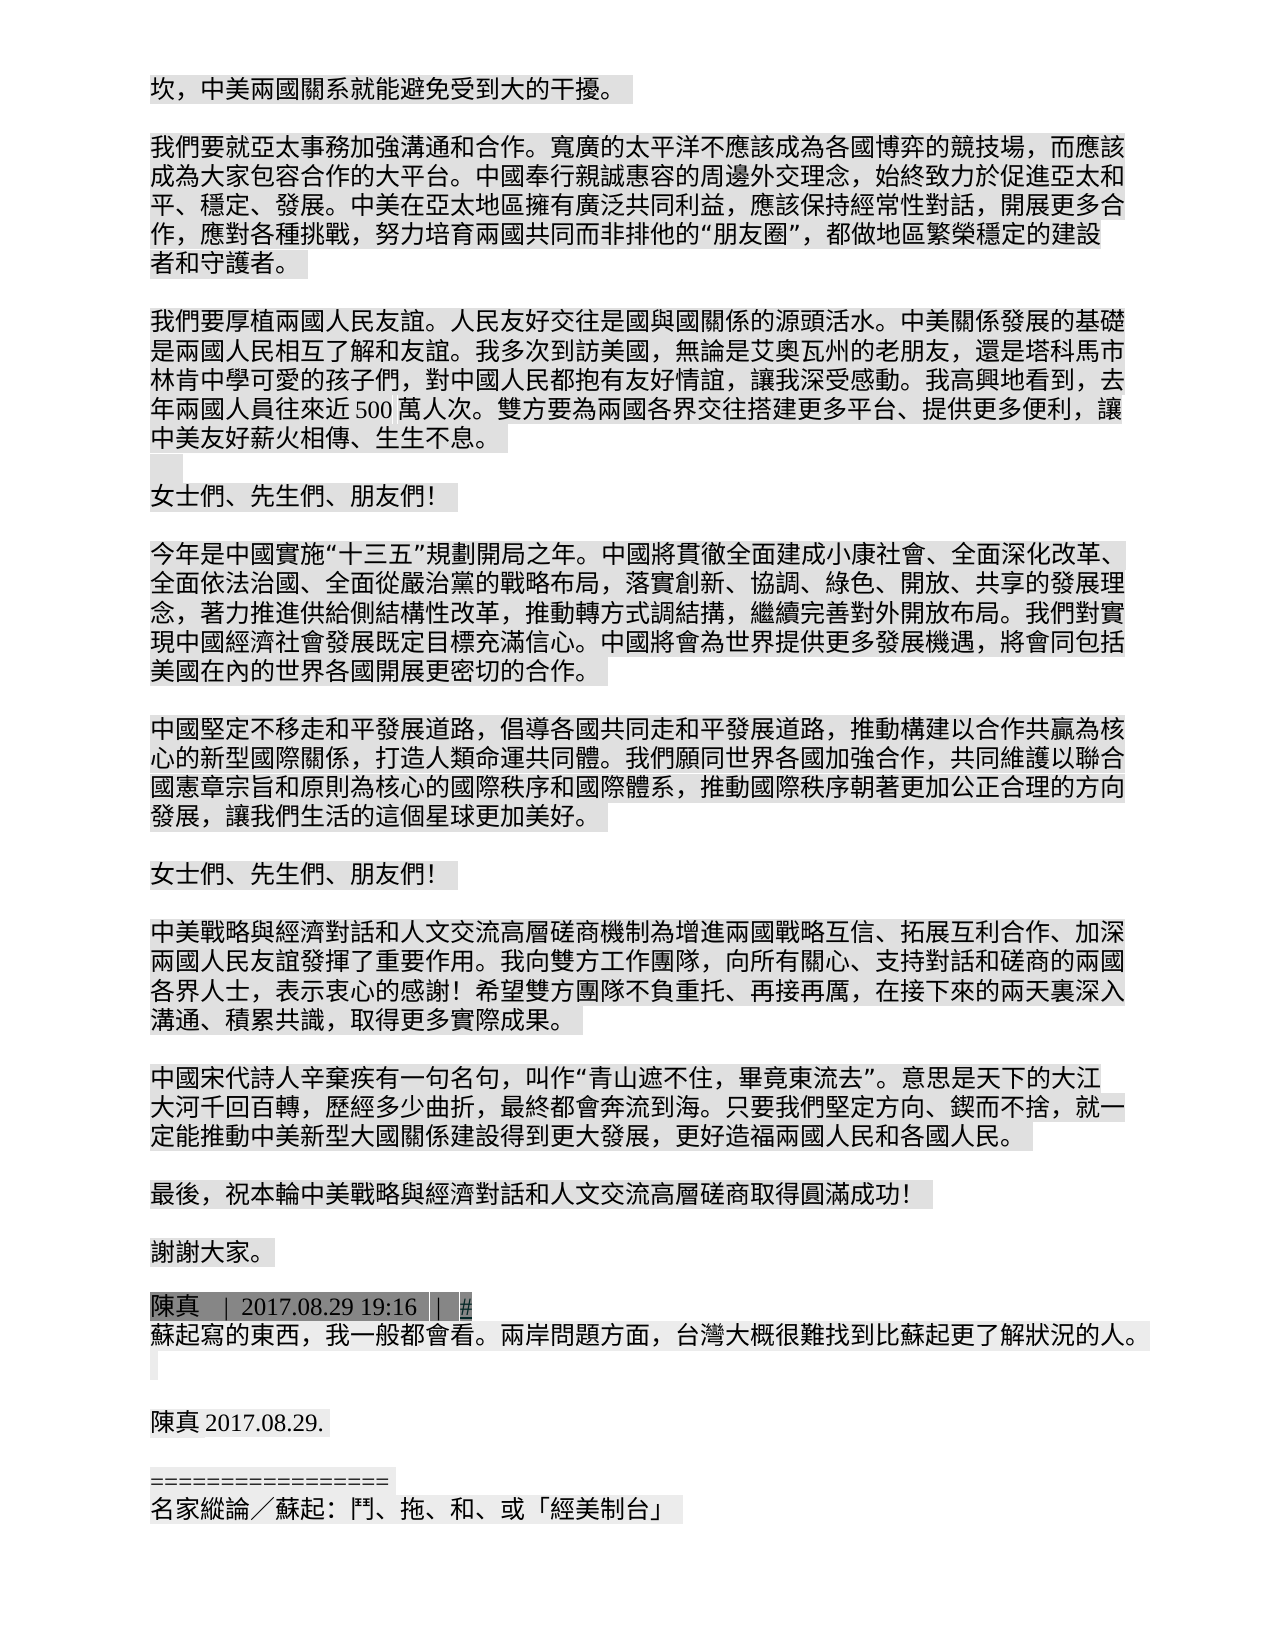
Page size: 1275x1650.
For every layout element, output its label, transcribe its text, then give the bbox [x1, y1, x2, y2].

text 這是一年前的演說了。再看一遍無妨。最重要的是這一段： """成果來之不易，也給了我們很多啟示，最根本的一條就是雙方要堅持不衝突不對抗、相互尊重、合作共贏的原則，堅定不移推進中美新型大國關係建設。這個選擇符合中美兩國人民根本利益，也是各國人民普遍願望。無論國際風雲如何變幻，我們都應該堅持這個大方向，毫不動搖為之努力。 現在，我們正處在一個快速發展變化的世界里。世界多極化、經濟全球化、社會信息化深入推進，各種挑戰層出不窮，各國利益緊密相連。零和博弈、衝突對抗早已不合時宜，同舟共濟、合作共贏成為時代要求。作為世界上最大的發展中國家、最大的發達國家和前兩大經濟體，中美兩國更應該從兩國人民和各國人民根本利益出發，勇於擔當，朝著構建中美新型大國關係的方向奮力前行。 中國堅定不移走和平發展道路，倡導各國共同走和平發展道路，推動構建以合作共贏為核心的新型國際關係，打造人類命運共同體。我們願同世界各國加強合作，共同維護以聯合國憲章宗旨和原則為核心的國際秩序和國際體系，推動國際秩序朝著更加公正合理的方向發展，讓我們生活的這個星球更加美好。 """ 陳真 2017. 08. 29. ================ 為構建中美新型大國關係而不懈努力 ——在第八輪中美戰略與經濟對話和第七輪中美人文交流高層磋商聯合開幕式上的講話 （2016年6月6日，北京） 中華人民共和國主席 習近平 克里國務卿，雅各布·盧財長，各位來賓，女士們，先生們，朋友們： 今天，第八輪中美戰略與經濟對話和第七輪中美人文交流高層磋商在北京舉行。首先，我對對話和磋商的開幕，表示衷心的祝賀！對遠道而來的美國朋友，表示熱烈的歡迎！ 3年前的這個時節，我同奧巴馬總統在安納伯格莊園舉行會晤，雙方同意加強戰略溝通，拓展務實合作，妥善管控分歧，努力構建中美新型大國關係。 一分耕耘，一分收獲。3年耕耘，我們有了不少收獲。在雙方努力下，中美兩國在雙邊、地區、全球層面眾多領域開展合作，推動兩國關係發展取得新成果。兩國貿易額和雙向投資達到歷史新高，人文和地方交流更加密切，網絡、執法等領域合作和兩軍交往取得新進展。兩國發表了3個氣候變化聯合聲明，同國際社會一道推動達成具有歷史意義的《巴黎協定》。兩國在朝鮮半島核、伊朗核、阿富汗、敘利亞等熱點問題上也保持了有效溝通和協調。這些合作給中美雙方帶來了實實在在的利益，也有力促進了亞太地區及世界和平、穩定、發展。 3年的成果來之不易，也給了我們很多啟示，最根本的一條就是雙方要堅持不衝突不對抗、相互尊重、合作共贏的原則，堅定不移推進中美新型大國關係建設。這個選擇符合中美兩國人民根本利益，也是各國人民普遍願望。無論國際風雲如何變幻，我們都應該堅持這個大方向，毫不動搖為之努力。 現在，我們正處在一個快速發展變化的世界里。世界多極化、經濟全球化、社會信息化深入推進，各種挑戰層出不窮，各國利益緊密相連。零和博弈、衝突對抗早已不合時宜，同舟共濟、合作共贏成為時代要求。作為世界上最大的發展中國家、最大的發達國家和前兩大經濟體，中美兩國更應該從兩國人民和各國人民根本利益出發，勇於擔當，朝著構建中美新型大國關係的方向奮力前行。 我們要增強兩國互信。中國人歷來講究“信”。2000多年前，孔子就說：“人而無信，不知其可也。”信任是人與人關係的基礎、國與國交往的前提。我們要防止浮雲遮眼，避免戰略誤判，就要通過經常性溝通，積累戰略互信。這個問題解決好了，中美合作基礎就會更加堅實，動力就會更加強勁。 我們要積極拓展兩國互利合作。建交37年來，中美合作內涵和外延不斷擴大，兩國人民從中受益。要秉持共贏理念，不斷提高合作水平。當前，要著力加強宏觀經濟政策協調，同有關各方一道推動二十國集團領導人杭州峰會取得積極成果，向國際社會傳遞信心，為世界經濟注入動力。要全力爭取早日達成互利共贏的中美投資協定，打造經貿合作新亮點。要深化兩國在氣候變化、發展、網絡、反恐、防擴散、兩軍、執法等領域交流合作，加強雙方在重大國際和地區以及全球性問題上的溝通和協調，給兩國人民帶來更多實際利益，為世界和平、穩定、繁榮提供更多公共產品。 我們要妥善管控分歧和敏感問題。中美兩國各具特色，歷史、文化、社會制度、民眾訴求等不盡相同，雙方存在一些分歧是難以避免的。世界是多樣的，沒有分歧就沒有世界。一個家庭裏還經常有這樣那樣的分歧。有了分歧并不可怕，關鍵是不要把分歧當成採取對抗態度的理由。有些分歧是可以通過努力解決的，雙方應該加把勁，把它們解決掉。有些分歧可能一時解決不了，雙方應該多從對方的具體處境著想，以務實和建設性的態度加以管控。只要雙方遵循相互尊重、平等相待原則，堅持求同存異、聚同化異，就沒有過不去的坎，中美兩國關系就能避免受到大的干擾。 我們要就亞太事務加強溝通和合作。寬廣的太平洋不應該成為各國博弈的競技場，而應該成為大家包容合作的大平台。中國奉行親誠惠容的周邊外交理念，始終致力於促進亞太和平、穩定、發展。中美在亞太地區擁有廣泛共同利益，應該保持經常性對話，開展更多合作，應對各種挑戰，努力培育兩國共同而非排他的“朋友圈”，都做地區繁榮穩定的建設者和守護者。 我們要厚植兩國人民友誼。人民友好交往是國與國關係的源頭活水。中美關係發展的基礎是兩國人民相互了解和友誼。我多次到訪美國，無論是艾奧瓦州的老朋友，還是塔科馬市林肯中學可愛的孩子們，對中國人民都抱有友好情誼，讓我深受感動。我高興地看到，去年兩國人員往來近500萬人次。雙方要為兩國各界交往搭建更多平台、提供更多便利，讓中美友好薪火相傳、生生不息。 女士們、先生們、朋友們！ 今年是中國實施“十三五”規劃開局之年。中國將貫徹全面建成小康社會、全面深化改革、全面依法治國、全面從嚴治黨的戰略布局，落實創新、協調、綠色、開放、共享的發展理念，著力推進供給側結構性改革，推動轉方式調結搆，繼續完善對外開放布局。我們對實現中國經濟社會發展既定目標充滿信心。中國將會為世界提供更多發展機遇，將會同包括美國在內的世界各國開展更密切的合作。 中國堅定不移走和平發展道路，倡導各國共同走和平發展道路，推動構建以合作共贏為核心的新型國際關係，打造人類命運共同體。我們願同世界各國加強合作，共同維護以聯合國憲章宗旨和原則為核心的國際秩序和國際體系，推動國際秩序朝著更加公正合理的方向發展，讓我們生活的這個星球更加美好。 女士們、先生們、朋友們！ 中美戰略與經濟對話和人文交流高層磋商機制為增進兩國戰略互信、拓展互利合作、加深兩國人民友誼發揮了重要作用。我向雙方工作團隊，向所有關心、支持對話和磋商的兩國各界人士，表示衷心的感謝！希望雙方團隊不負重托、再接再厲，在接下來的兩天裏深入溝通、積累共識，取得更多實際成果。 中國宋代詩人辛棄疾有一句名句，叫作“青山遮不住，畢竟東流去”。意思是天下的大江大河千回百轉，歷經多少曲折，最終都會奔流到海。只要我們堅定方向、鍥而不捨，就一定能推動中美新型大國關係建設得到更大發展，更好造福兩國人民和各國人民。 最後，祝本輪中美戰略與經濟對話和人文交流高層磋商取得圓滿成功！ 謝謝大家。 [150, 75, 1125, 1267]
text 蘇起寫的東西，我一般都會看。兩岸問題方面，台灣大概很難找到比蘇起更了解狀況的人。 陳真2017.08.29. ================= 名家縱論／蘇起：鬥、拖、和、或「經美制台」 2017-08-27 聯合報 蘇起 三年多前筆者曾在此園地多次提過，兩岸關係只有三條路走：「鬥」、「拖」、「和」。其中「鬥」是死路一條，因為兩岸力量對比日益懸殊，而大陸全國全民追求統一的意志無比堅定。「拖」只是被動等著被終結。 兩者都不如「和」，也就是透過平等協商，做出某種安排，不僅兩岸可以較長時間安於「不統、不獨、不武」的現狀，台灣還能較好地掌握自己的前途。後來筆者加入由施明德前主席領銜的跨黨派七人小組，聯名提出「大一中架構」的主張，試以「和」為兩岸解套。 這些年經常在不同場合與跨黨派的產官學及立委談到這個敏感話題。絕大多數都同意「鬥」難以取勝，而「和」儘管較為理想，實際卻非常困難，不僅兩岸間困難，台灣內部更困難。所以結論常常是：就「拖」吧！ 拖了三年多，北京的對台政策已經從「反獨」走向「促統」。過去因為重點在「反獨」，所以它能夠忍受馬前總統的「不統、不獨、不武」。但現在一方面蔡英文總統積極推動「緩獨」，一方面大陸的實力與信心上升，所以習近平主席在去年七一黨慶的講話中，就首度把「解決台灣問題、實現國家統一」連結到「中國夢」以及「兩個一百年」的目標裏。 其中「中國夢」固然一直隱含台灣，但「兩個一百年」的概念在二○一二年十一月習首次提出時，原本只涉及大陸內部發展（即在二○二一年「全面建成小康社會」，在二○四九年完成「社會主義現代化國家」），並未涉及台灣。經過習的最新連結，解決「台灣問題」的時間表首度出現，其中建黨百年的二○二一年更是近在眼前。換句話說，「拖」的盡頭已看得見。 另外，由於這個連結，北京對「不統」的容忍度也降低。既然台灣社會不願意「和」，只想要「拖」，蔡政府又選擇「（暗）鬥」，而北京高層暫且不想武力統一，所以它就在「鬥」、「拖」、「和」之外選擇第四條路，那就是「經美制台」，也就是「超越台灣解決台灣問題」。這條路本小利多，既可避免流血，又可對台灣民心發揮最大效果。如果這條路走不通，最後不得已訴諸更嚴厲手段時，對美台也算「仁至義盡」。 跡象顯示，「經美制台」已經上路。美國國務卿提勒森從今年三月在北京會見習近平起，到八月已經五次提到，「美中兩國正在認真思考如何定義未來五十年的美中關係」。這顯示美中可能已在這件事上試行溝通，而且美方非常重視，才再三公開提及。提勒森一向被認為較接近「主流」，在反中的首席策略師巴農去職後，他在川普政府的分量應更強化。 任何人都會猜想，美中最新對話的籃子裡一定有個「台灣問題」。表面上蔡政府若無其事，迄今沒有任何公開反應。實際上據美國友人相告，具民進黨代表性的重要人士早已半公開地哀告美方，台灣有人聽到提勒森的談話後「頭髮都要燒起來了（hair on fire）」。顯然蔡政府明白問題的嚴重性，但怕衝擊台灣內部輿情，只好故作鎮定。 深究起來，禍源不在美國，也不完全在中共，而在台灣內部。講白了，就是蔡政府默默推動的「緩獨」。它步伐雖緩，但沒人會否認方向是「台灣獨立」。這就刺激了習近平領導層，使得原本並不急於兩岸統一，並樂於慢慢爭取台灣民心的北京政府，必須提升緊迫感，從軍事、經濟、政治、外交等方面加強打擊台獨的力度。此時被北韓困擾而高度焦慮的川普政府，為了尋求中共支持，又鑒於美中的東亞實力已進入黃金交叉的節骨眼，自然樂意坐下來商討未來美中關係的新架構。台灣前途因此就脫離自己的掌握，變成由兩強決定。 上述邏輯隱含了一個兩岸公式：一、台灣越獨，大陸就越統。二、統獨越拉扯，兩岸就越緊張。三、兩岸越緊張，國際因素（如美國）就越關鍵。四、國際因素越關鍵，台灣前途就越繫於台灣不能掌控甚至理解的眾多外部變化（如美國內政、大陸內政、美中關係、北韓、中東等）。如果台灣不獨，這公式從頭就不會成立。但台灣越獨，就越會任人宰割，最後仍獨不成。 聰明的台灣到底要怎麼選擇？ （作者為台北論壇董事長、政大名譽教授） [150, 1321, 1125, 1553]
text 陳真 | 2017.08.29 19:16 | # [150, 1292, 1125, 1321]
